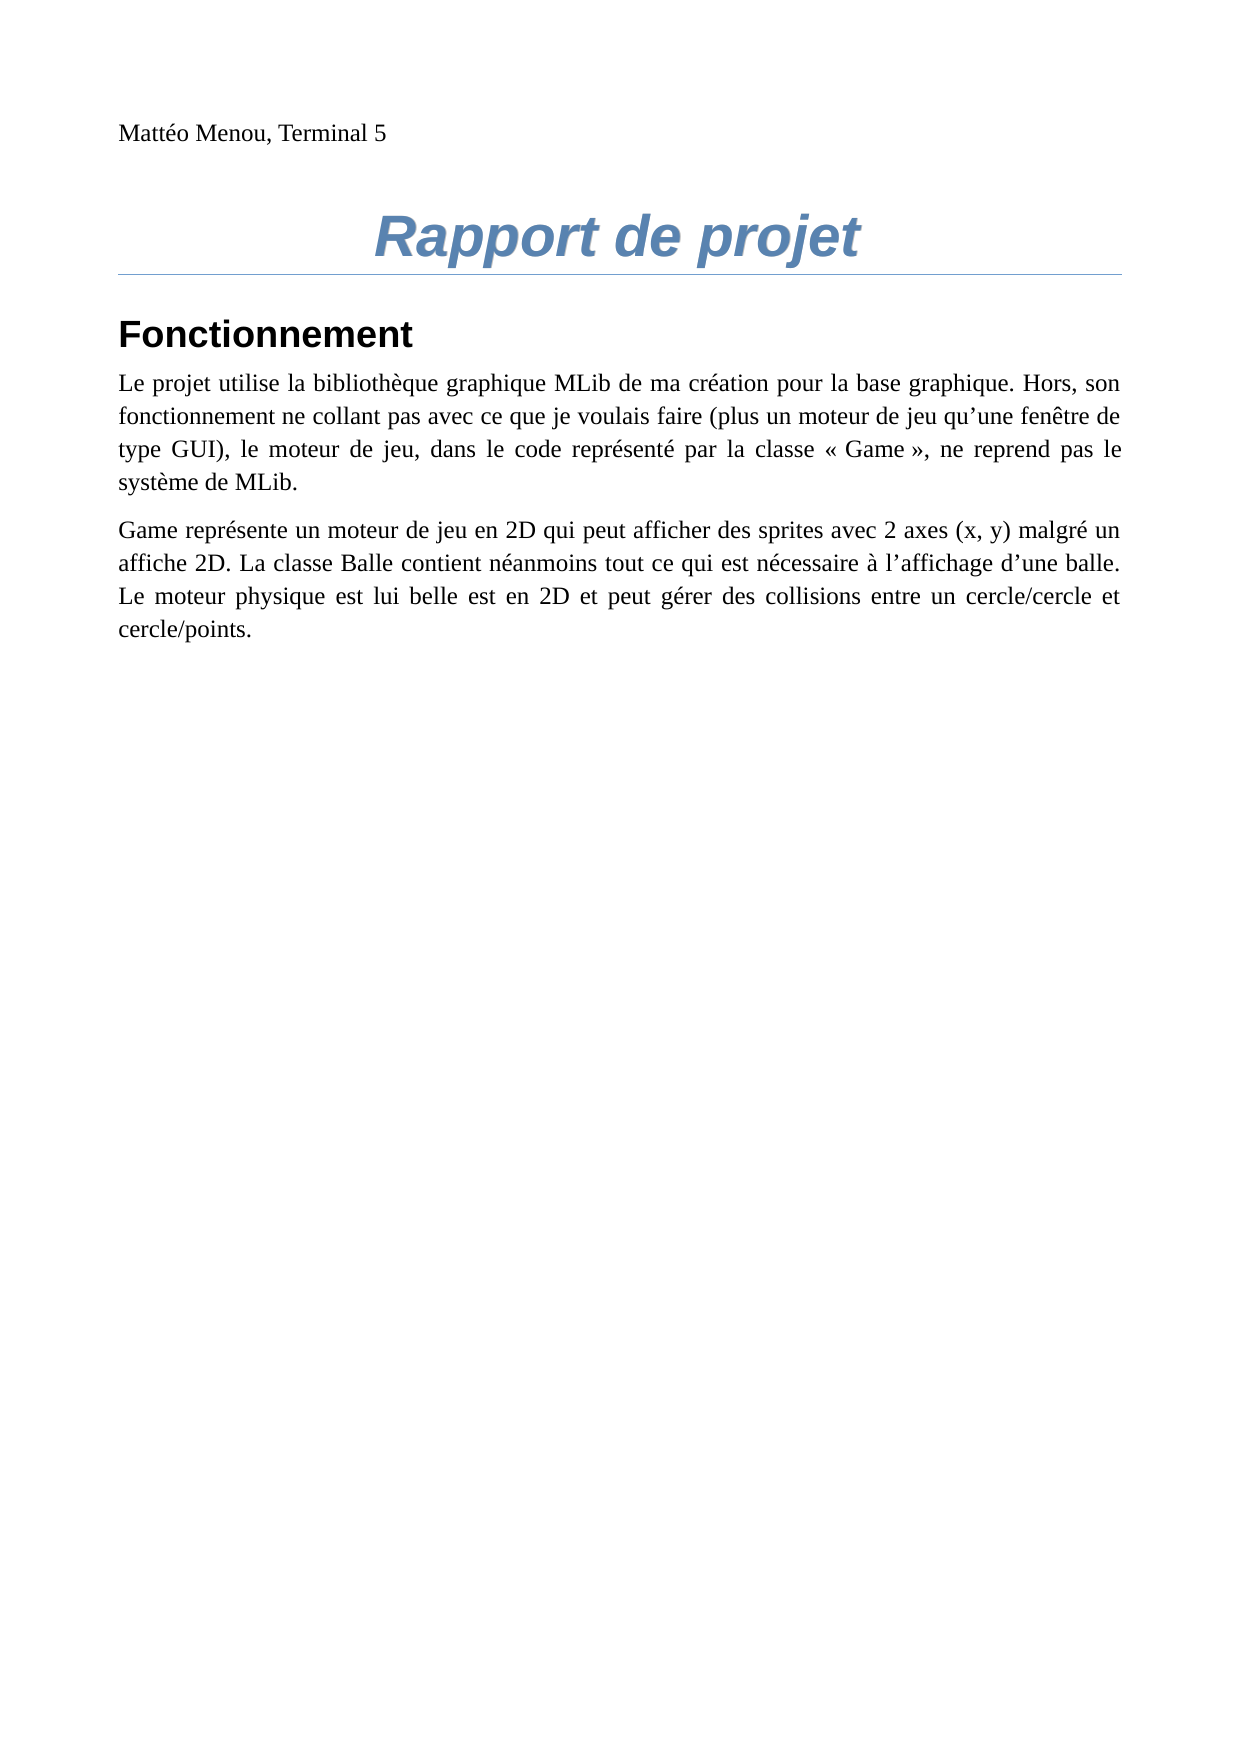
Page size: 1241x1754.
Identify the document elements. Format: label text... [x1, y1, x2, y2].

title Rapport de projet [118, 201, 1122, 274]
subtitle Fonctionnement [118, 312, 1122, 356]
text Le projet utilise la bibliothèque graphique MLib de ma création pour la base graphique. Hors, son fonctionnement ne collant pas avec ce que je voulais faire (plus un moteur de jeu qu’une fenêtre de type GUI), le moteur de jeu, dans le code représenté par la classe « Game », ne reprend pas le système de MLib. [118, 368, 1122, 496]
text Game représente un moteur de jeu en 2D qui peut afficher des sprites avec 2 axes (x, y) malgré un affiche 2D. La classe Balle contient néanmoins tout ce qui est nécessaire à l’affichage d’une balle. Le moteur physique est lui belle est en 2D et peut gérer des collisions entre un cercle/cercle et cercle/points. [118, 515, 1122, 643]
